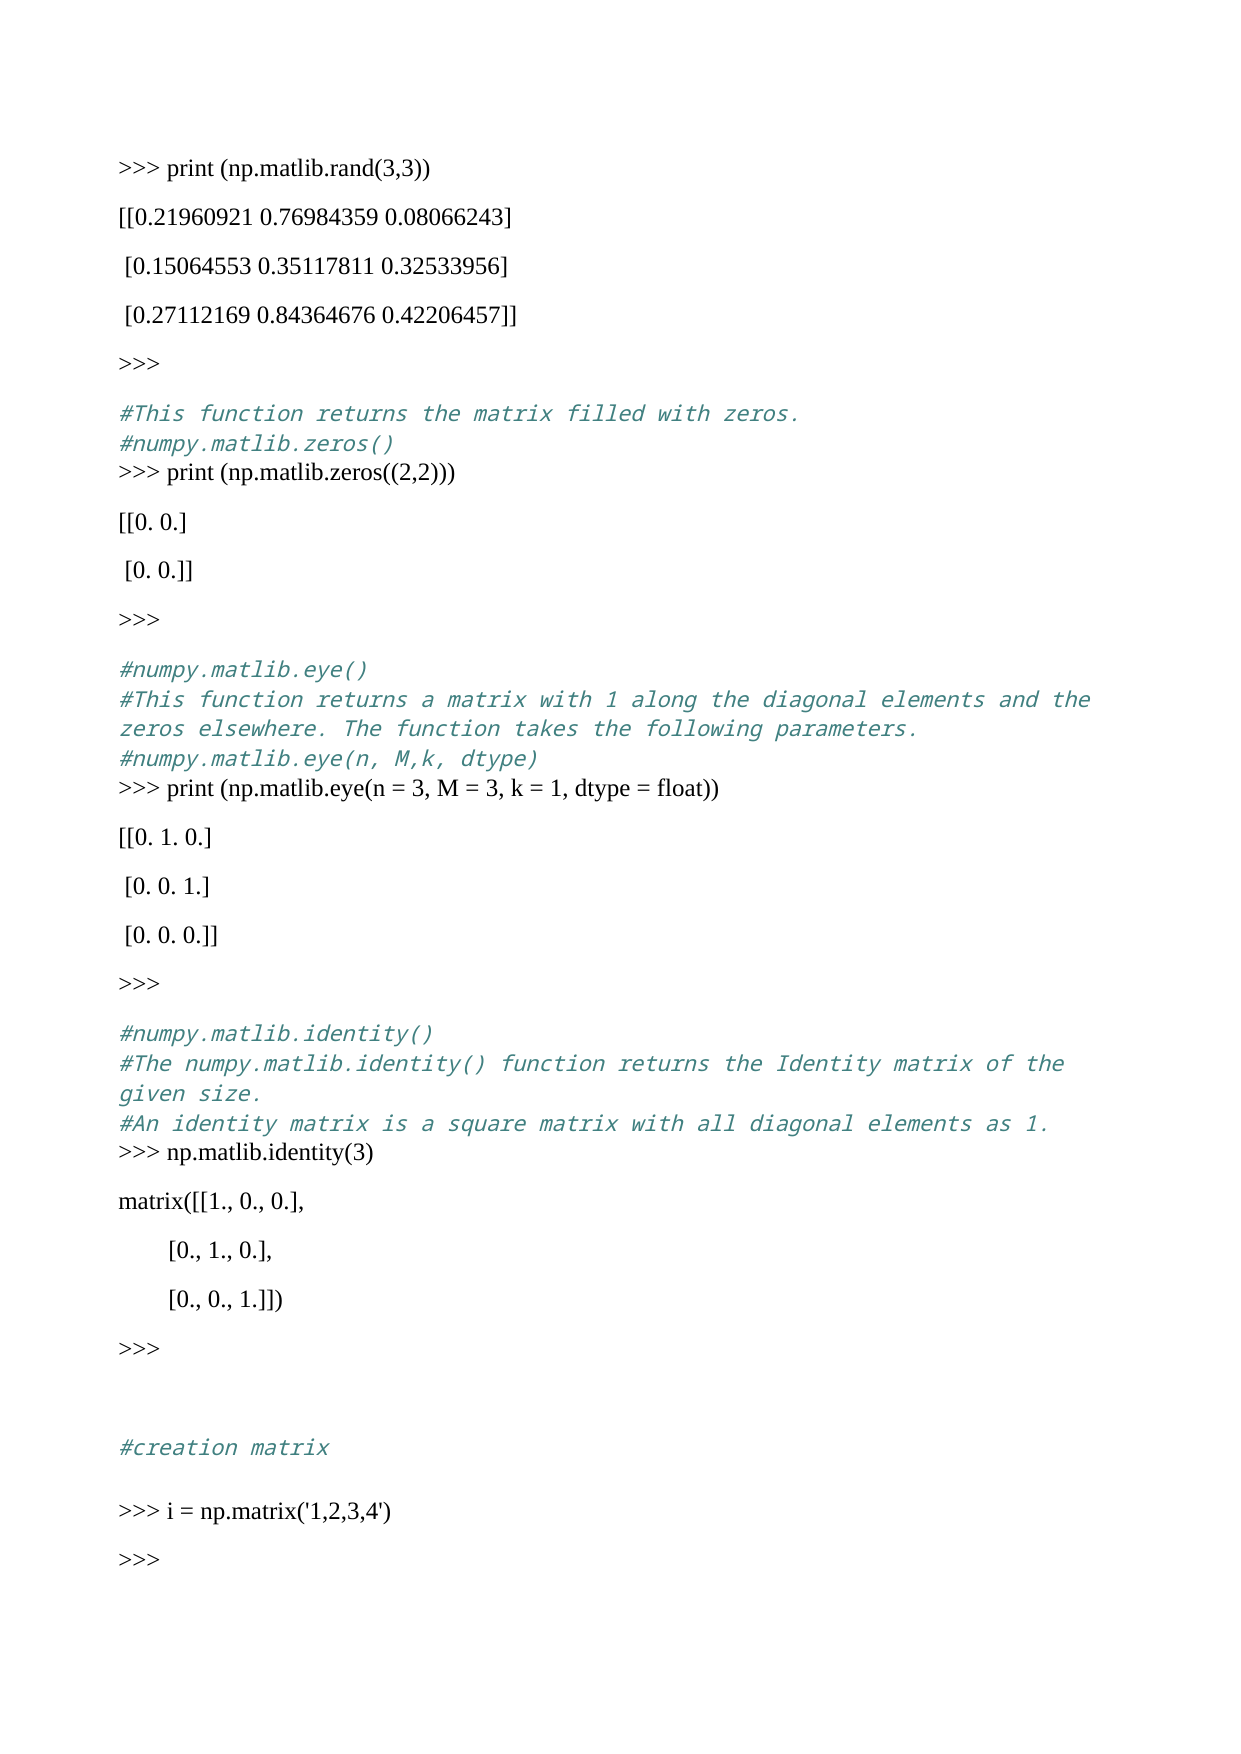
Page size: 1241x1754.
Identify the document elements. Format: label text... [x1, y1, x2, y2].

text >>> [118, 1334, 1122, 1362]
text #creation matrix [118, 1432, 1122, 1462]
text >>> np.matlib.identity(3) [118, 1137, 1122, 1166]
text >>> i = np.matrix('1,2,3,4') [118, 1462, 1122, 1525]
text matrix([[1., 0., 0.], [118, 1186, 1122, 1215]
text [[0.21960921 0.76984359 0.08066243] [118, 202, 1122, 230]
text >>> [118, 1545, 1122, 1574]
text >>> print (np.matlib.zeros((2,2))) [118, 457, 1122, 486]
text #This function returns the matrix filled with zeros. [118, 398, 1122, 428]
text #The numpy.matlib.identity() function returns the Identity matrix of the given size. [118, 1048, 1122, 1108]
text #numpy.matlib.eye(n, M,k, dtype) [118, 743, 1122, 773]
text >>> print (np.matlib.eye(n = 3, M = 3, k = 1, dtype = float)) [118, 773, 1122, 802]
text [0. 0.]] [118, 556, 1122, 584]
text [[0. 1. 0.] [118, 822, 1122, 851]
text #numpy.matlib.identity() [118, 1018, 1122, 1048]
text >>> [118, 349, 1122, 378]
text [0.27112169 0.84364676 0.42206457]] [118, 300, 1122, 328]
text [0. 0. 1.] [118, 871, 1122, 900]
text #numpy.matlib.zeros() [118, 428, 1122, 457]
text #An identity matrix is a square matrix with all diagonal elements as 1. [118, 1108, 1122, 1137]
text >>> [118, 969, 1122, 998]
text #numpy.matlib.eye() [118, 654, 1122, 683]
text [0., 0., 1.]]) [118, 1284, 1122, 1313]
text [0., 1., 0.], [118, 1236, 1122, 1264]
text [0.15064553 0.35117811 0.32533956] [118, 251, 1122, 279]
text #This function returns a matrix with 1 along the diagonal elements and the zeros elsewhere. The function takes the following parameters. [118, 683, 1122, 743]
text [0. 0. 0.]] [118, 920, 1122, 949]
text [[0. 0.] [118, 507, 1122, 535]
text >>> [118, 605, 1122, 633]
text >>> print (np.matlib.rand(3,3)) [118, 118, 1122, 181]
